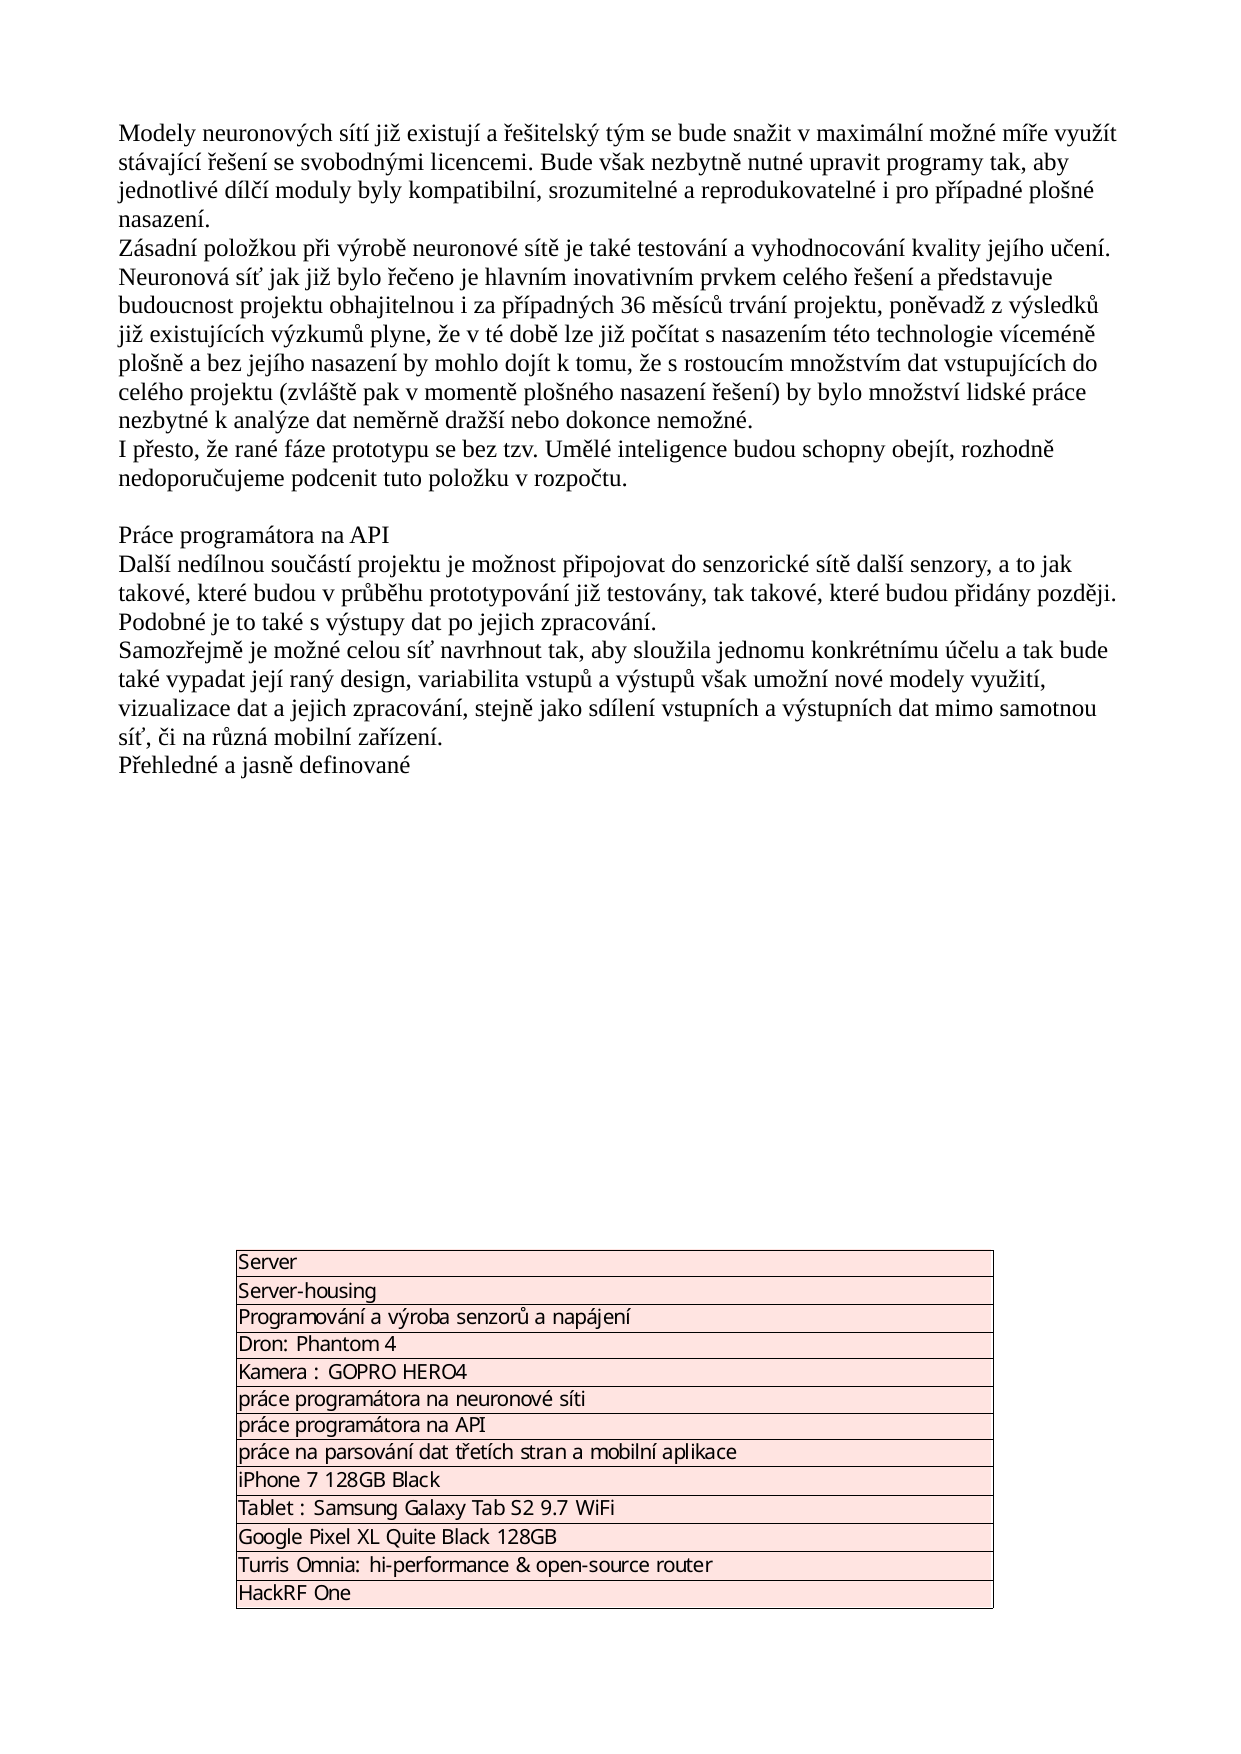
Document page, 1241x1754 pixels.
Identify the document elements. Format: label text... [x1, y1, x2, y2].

text Podobné je to také s výstupy dat po jejich zpracování. [118, 607, 1122, 636]
text I přesto, že rané fáze prototypu se bez tzv. Umělé inteligence budou schopny obejít, rozhodně nedoporučujeme podcenit tuto položku v rozpočtu. [118, 434, 1122, 492]
text Neuronová síť jak již bylo řečeno je hlavním inovativním prvkem celého řešení a představuje budoucnost projektu obhajitelnou i za případných 36 měsíců trvání projektu, poněvadž z výsledků již existujících výzkumů plyne, že v té době lze již počítat s nasazením této technologie víceméně plošně a bez jejího nasazení by mohlo dojít k tomu, že s rostoucím množstvím dat vstupujících do celého projektu (zvláště pak v momentě plošného nasazení řešení) by bylo množství lidské práce nezbytné k analýze dat neměrně dražší nebo dokonce nemožné. [118, 262, 1122, 434]
text Práce programátora na API [118, 521, 1122, 549]
text Modely neuronových sítí již existují a řešitelský tým se bude snažit v maximální možné míře využít stávající řešení se svobodnými licencemi. Bude však nezbytně nutné upravit programy tak, aby jednotlivé dílčí moduly byly kompatibilní, srozumitelné a reprodukovatelné i pro případné plošné nasazení. [118, 118, 1122, 233]
text Přehledné a jasně definované [118, 751, 1122, 779]
text Zásadní položkou při výrobě neuronové sítě je také testování a vyhodnocování kvality jejího učení. [118, 233, 1122, 262]
text Další nedílnou součástí projektu je možnost připojovat do senzorické sítě další senzory, a to jak takové, které budou v průběhu prototypování již testovány, tak takové, které budou přidány později. [118, 549, 1122, 607]
text Samozřejmě je možné celou síť navrhnout tak, aby sloužila jednomu konkrétnímu účelu a tak bude také vypadat její raný design, variabilita vstupů a výstupů však umožní nové modely využití, vizualizace dat a jejich zpracování, stejně jako sdílení vstupních a výstupních dat mimo samotnou síť, či na různá mobilní zařízení. [118, 636, 1122, 751]
